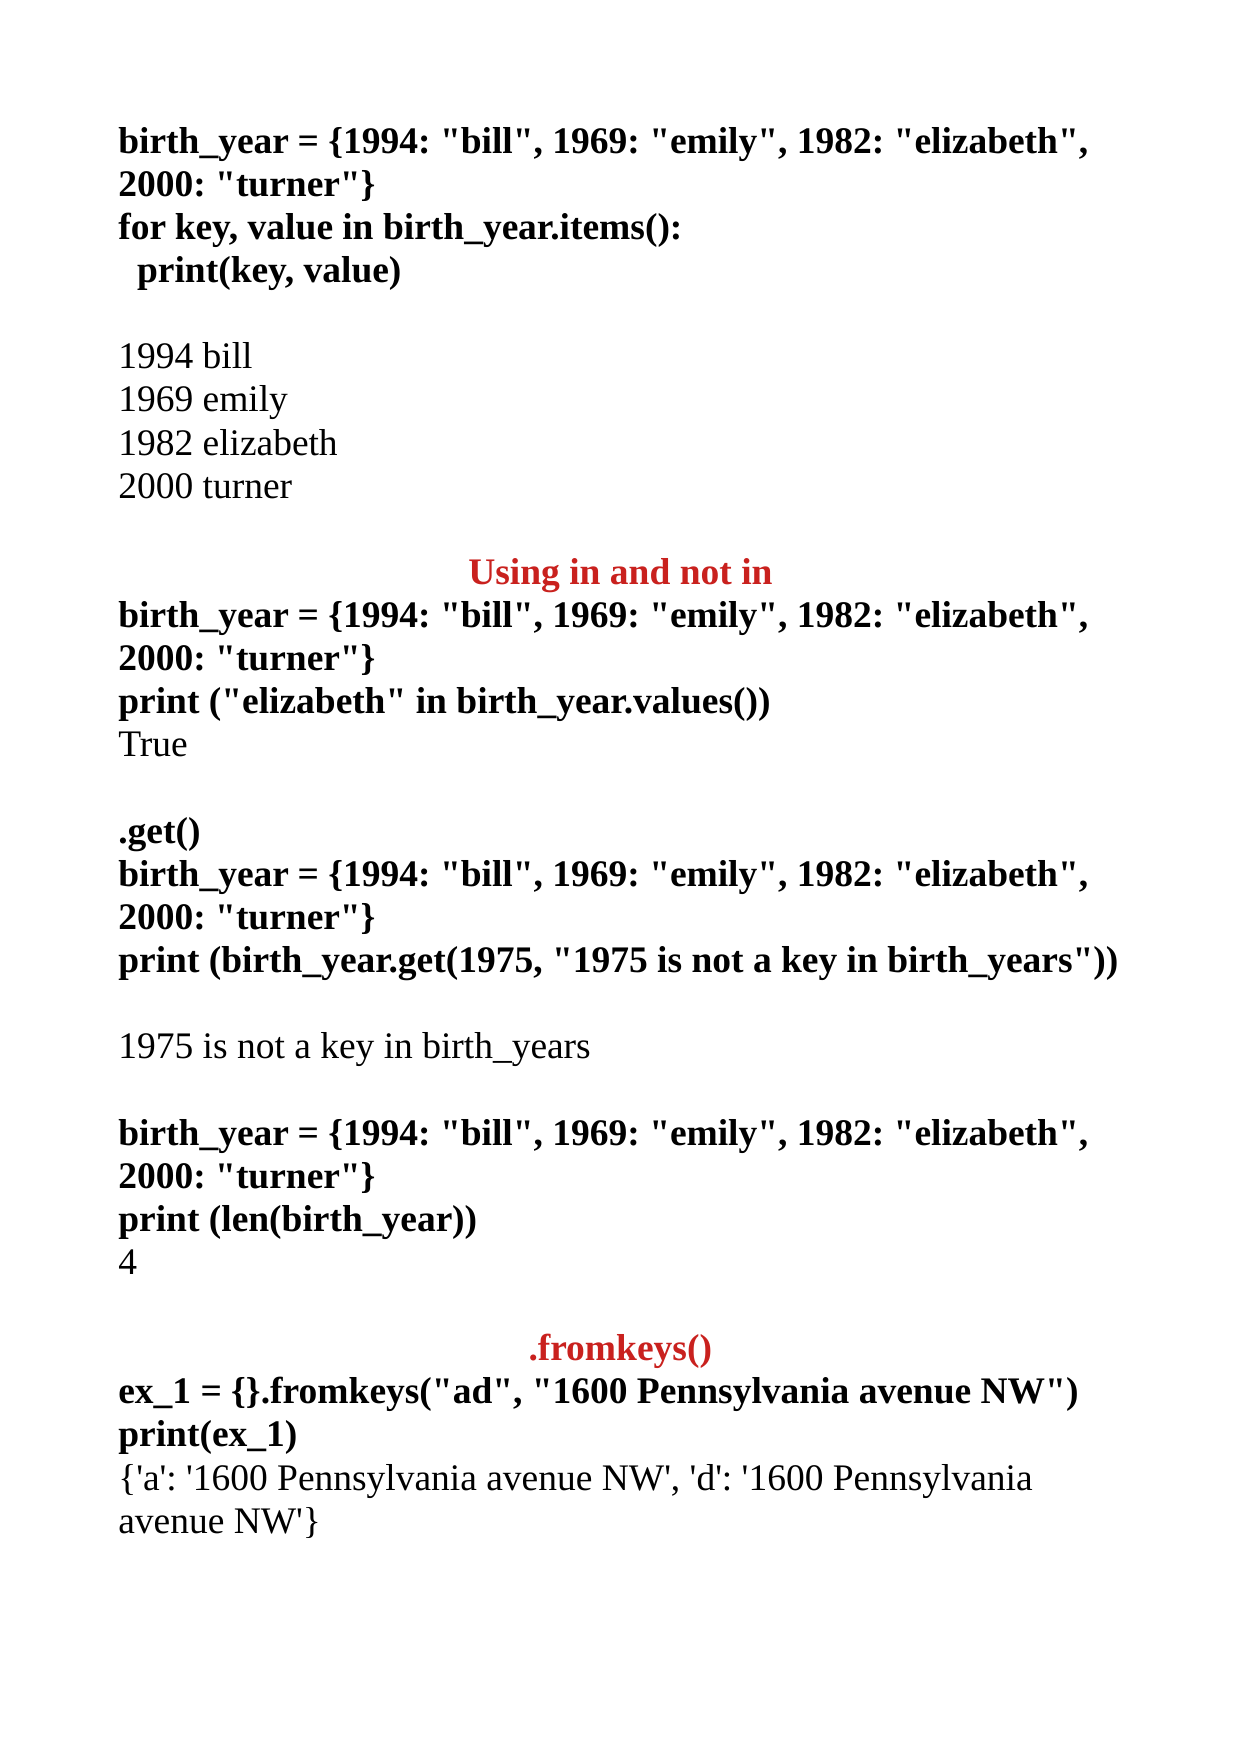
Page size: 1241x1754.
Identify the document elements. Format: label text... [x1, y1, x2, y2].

text birth_year = {1994: "bill", 1969: "emily", 1982: "elizabeth", 2000: "turner"} [118, 1110, 1122, 1196]
text True [118, 722, 1122, 765]
text 1969 emily [118, 377, 1122, 420]
text 4 [118, 1239, 1122, 1282]
text 1975 is not a key in birth_years [118, 1024, 1122, 1067]
text print(ex_1) [118, 1412, 1122, 1455]
text 1982 elizabeth [118, 420, 1122, 463]
text print ("elizabeth" in birth_year.values()) [118, 679, 1122, 722]
text Using in and not in [118, 549, 1122, 592]
text birth_year = {1994: "bill", 1969: "emily", 1982: "elizabeth", 2000: "turner"} [118, 851, 1122, 937]
text {'a': '1600 Pennsylvania avenue NW', 'd': '1600 Pennsylvania avenue NW'} [118, 1455, 1122, 1541]
text .get() [118, 808, 1122, 851]
text .fromkeys() [118, 1326, 1122, 1369]
text ex_1 = {}.fromkeys("ad", "1600 Pennsylvania avenue NW") [118, 1369, 1122, 1412]
text print (len(birth_year)) [118, 1196, 1122, 1239]
text birth_year = {1994: "bill", 1969: "emily", 1982: "elizabeth", 2000: "turner"} [118, 592, 1122, 679]
text birth_year = {1994: "bill", 1969: "emily", 1982: "elizabeth", 2000: "turner"} [118, 118, 1122, 204]
text 2000 turner [118, 463, 1122, 506]
text 1994 bill [118, 334, 1122, 377]
text print(key, value) [118, 247, 1122, 291]
text for key, value in birth_year.items(): [118, 204, 1122, 247]
text print (birth_year.get(1975, "1975 is not a key in birth_years")) [118, 937, 1122, 981]
